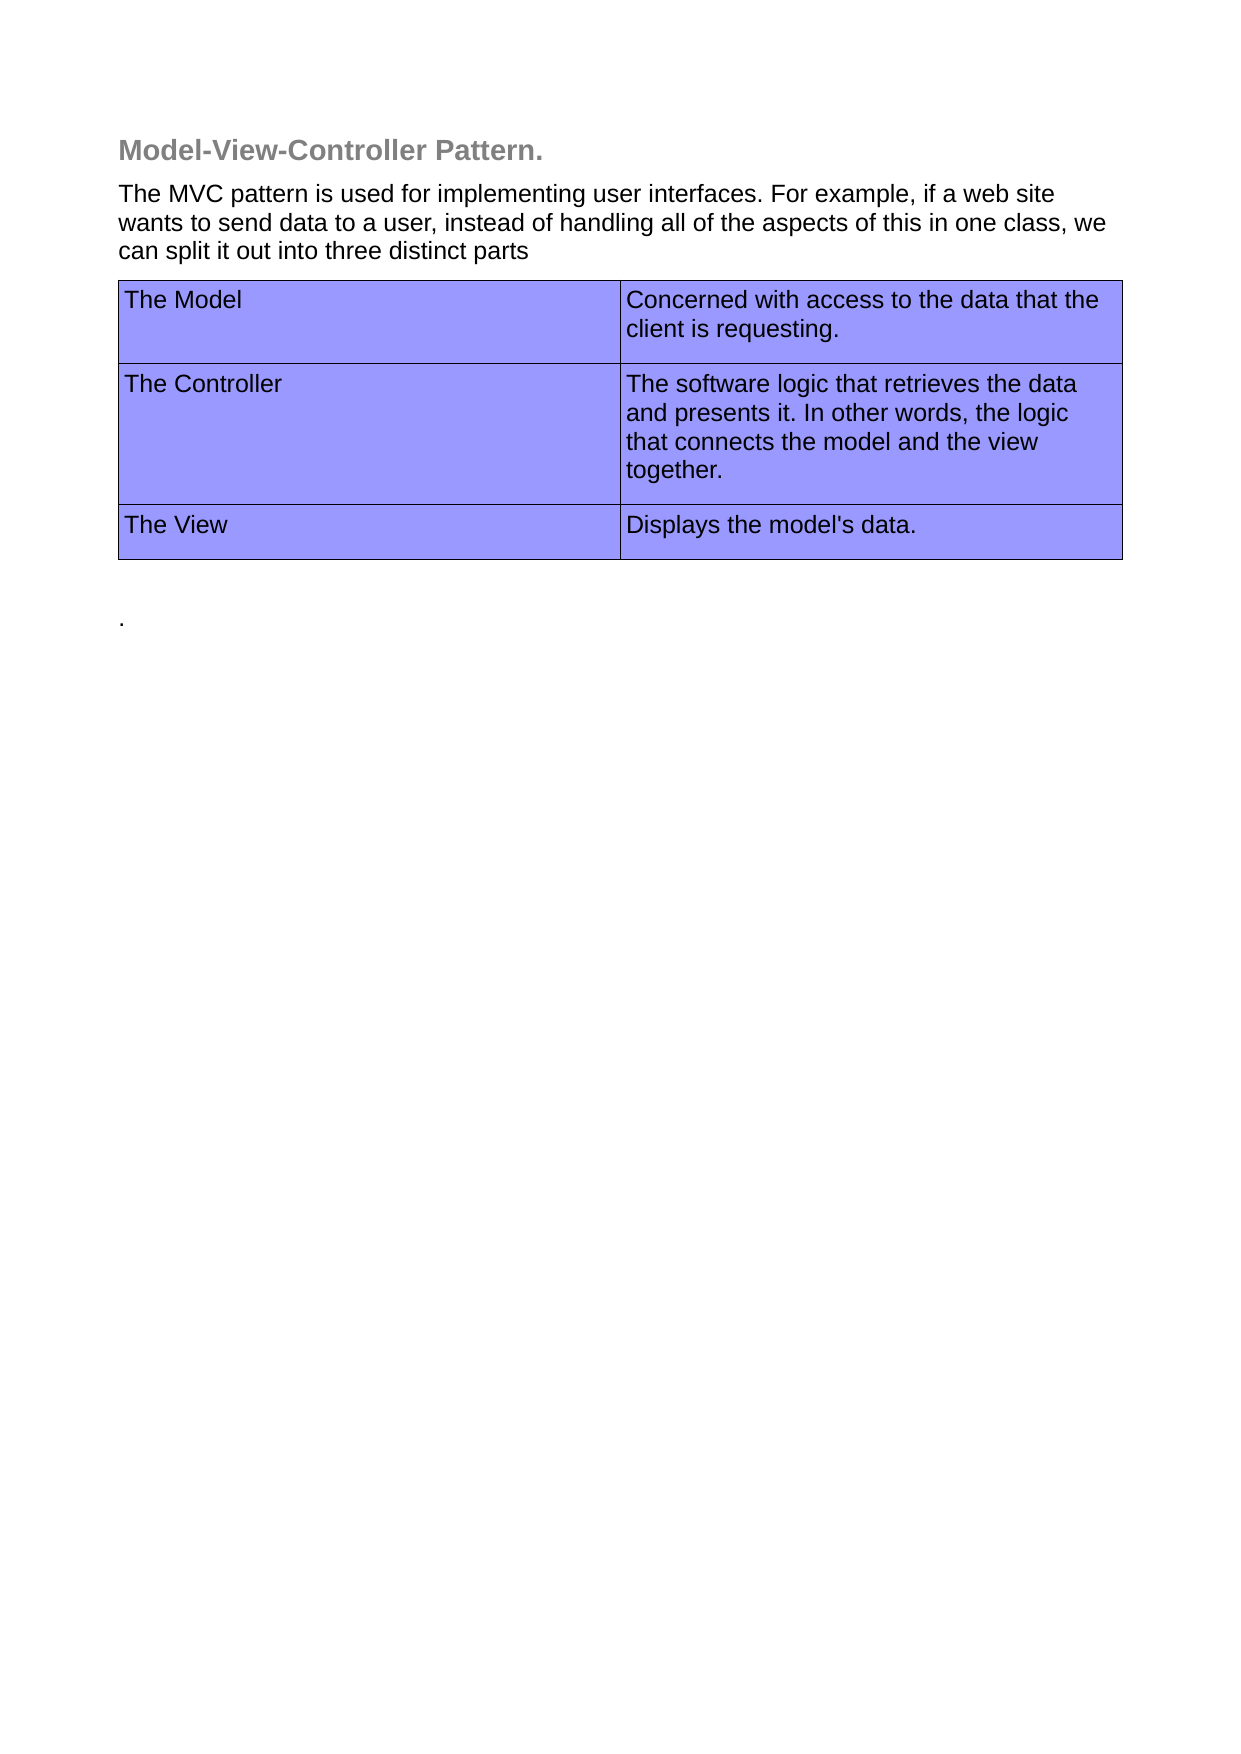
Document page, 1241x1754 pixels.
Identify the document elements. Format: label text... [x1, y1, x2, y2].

table_cell The Controller [119, 364, 620, 504]
table_header The Model [119, 281, 620, 363]
table_cell Displays the model's data. [621, 505, 1122, 559]
table_cell The software logic that retrieves the data and presents it. In other words, the logic that connects the model and the view together. [621, 364, 1122, 504]
table_cell The View [119, 505, 620, 559]
subtitle Model-View-Controller Pattern. [118, 133, 1122, 166]
text . [118, 603, 1122, 631]
table_header Concerned with access to the data that the client is requesting. [621, 281, 1122, 363]
text The MVC pattern is used for implementing user interfaces. For example, if a web site wants to send data to a user, instead of handling all of the aspects of this in one class, we can split it out into three distinct parts [118, 179, 1122, 265]
